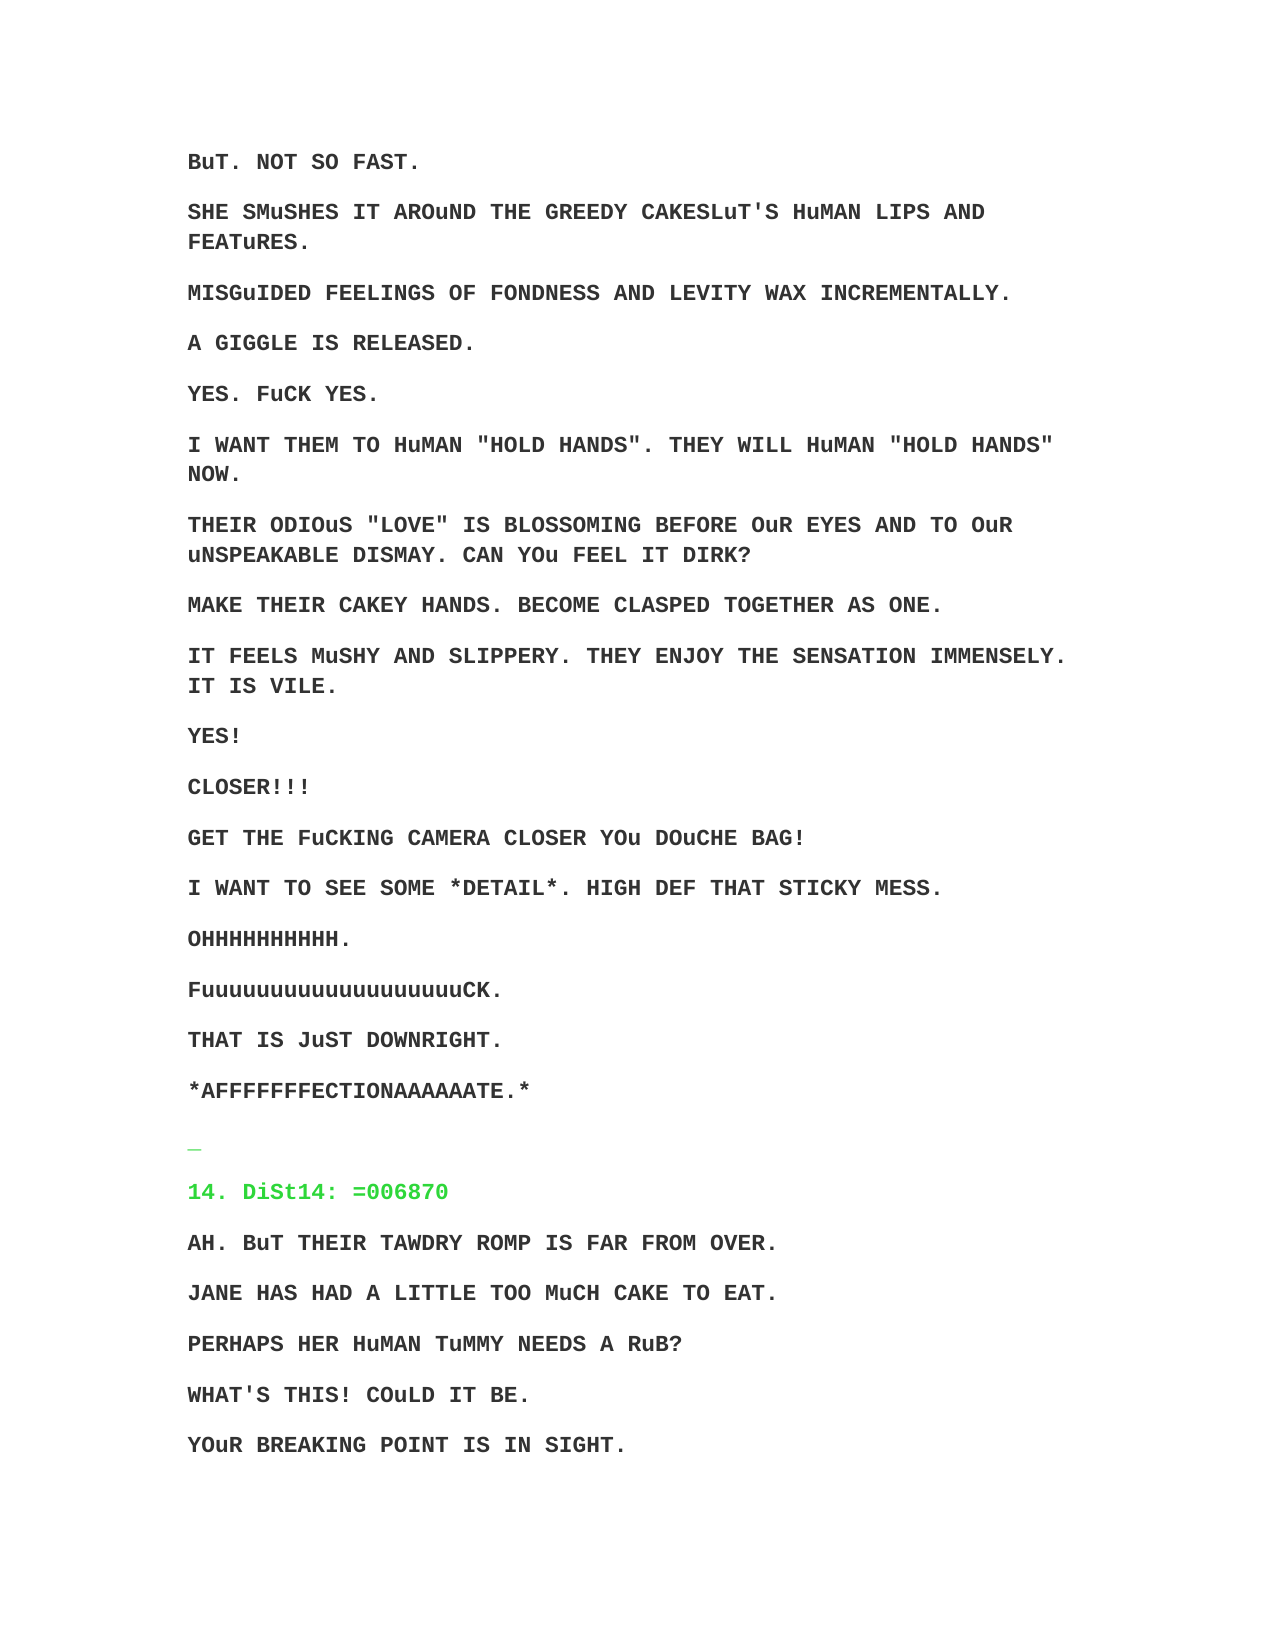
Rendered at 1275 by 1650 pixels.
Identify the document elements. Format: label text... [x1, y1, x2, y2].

text GET THE FuCKING CAMERA CLOSER YOu DOuCHE BAG! [187, 826, 1087, 852]
text 14. DiSt14: =006870 [187, 1180, 1087, 1206]
text PERHAPS HER HuMAN TuMMY NEEDS A RuB? [187, 1332, 1087, 1358]
text _ [187, 1130, 1087, 1156]
text YES! [187, 725, 1087, 751]
text CLOSER!!! [187, 775, 1087, 801]
text YOuR BREAKING POINT IS IN SIGHT. [187, 1433, 1087, 1459]
text YES. FuCK YES. [187, 382, 1087, 408]
text MAKE THEIR CAKEY HANDS. BECOME CLASPED TOGETHER AS ONE. [187, 594, 1087, 620]
text *AFFFFFFFECTIONAAAAAATE.* [187, 1079, 1087, 1105]
text I WANT TO SEE SOME *DETAIL*. HIGH DEF THAT STICKY MESS. [187, 877, 1087, 903]
text THAT IS JuST DOWNRIGHT. [187, 1028, 1087, 1054]
text WHAT'S THIS! COuLD IT BE. [187, 1383, 1087, 1409]
text IT FEELS MuSHY AND SLIPPERY. THEY ENJOY THE SENSATION IMMENSELY. IT IS VILE. [187, 644, 1087, 700]
text JANE HAS HAD A LITTLE TOO MuCH CAKE TO EAT. [187, 1282, 1087, 1308]
text AH. BuT THEIR TAWDRY ROMP IS FAR FROM OVER. [187, 1231, 1087, 1257]
text SHE SMuSHES IT AROuND THE GREEDY CAKESLuT'S HuMAN LIPS AND FEATuRES. [187, 201, 1087, 256]
text THEIR ODIOuS "LOVE" IS BLOSSOMING BEFORE OuR EYES AND TO OuR uNSPEAKABLE DISMAY. CAN YOu FEEL IT DIRK? [187, 513, 1087, 569]
text MISGuIDED FEELINGS OF FONDNESS AND LEVITY WAX INCREMENTALLY. [187, 281, 1087, 307]
text FuuuuuuuuuuuuuuuuuuuCK. [187, 978, 1087, 1004]
text OHHHHHHHHHH. [187, 927, 1087, 953]
text I WANT THEM TO HuMAN "HOLD HANDS". THEY WILL HuMAN "HOLD HANDS" NOW. [187, 433, 1087, 489]
text A GIGGLE IS RELEASED. [187, 332, 1087, 358]
text BuT. NOT SO FAST. [187, 150, 1087, 176]
